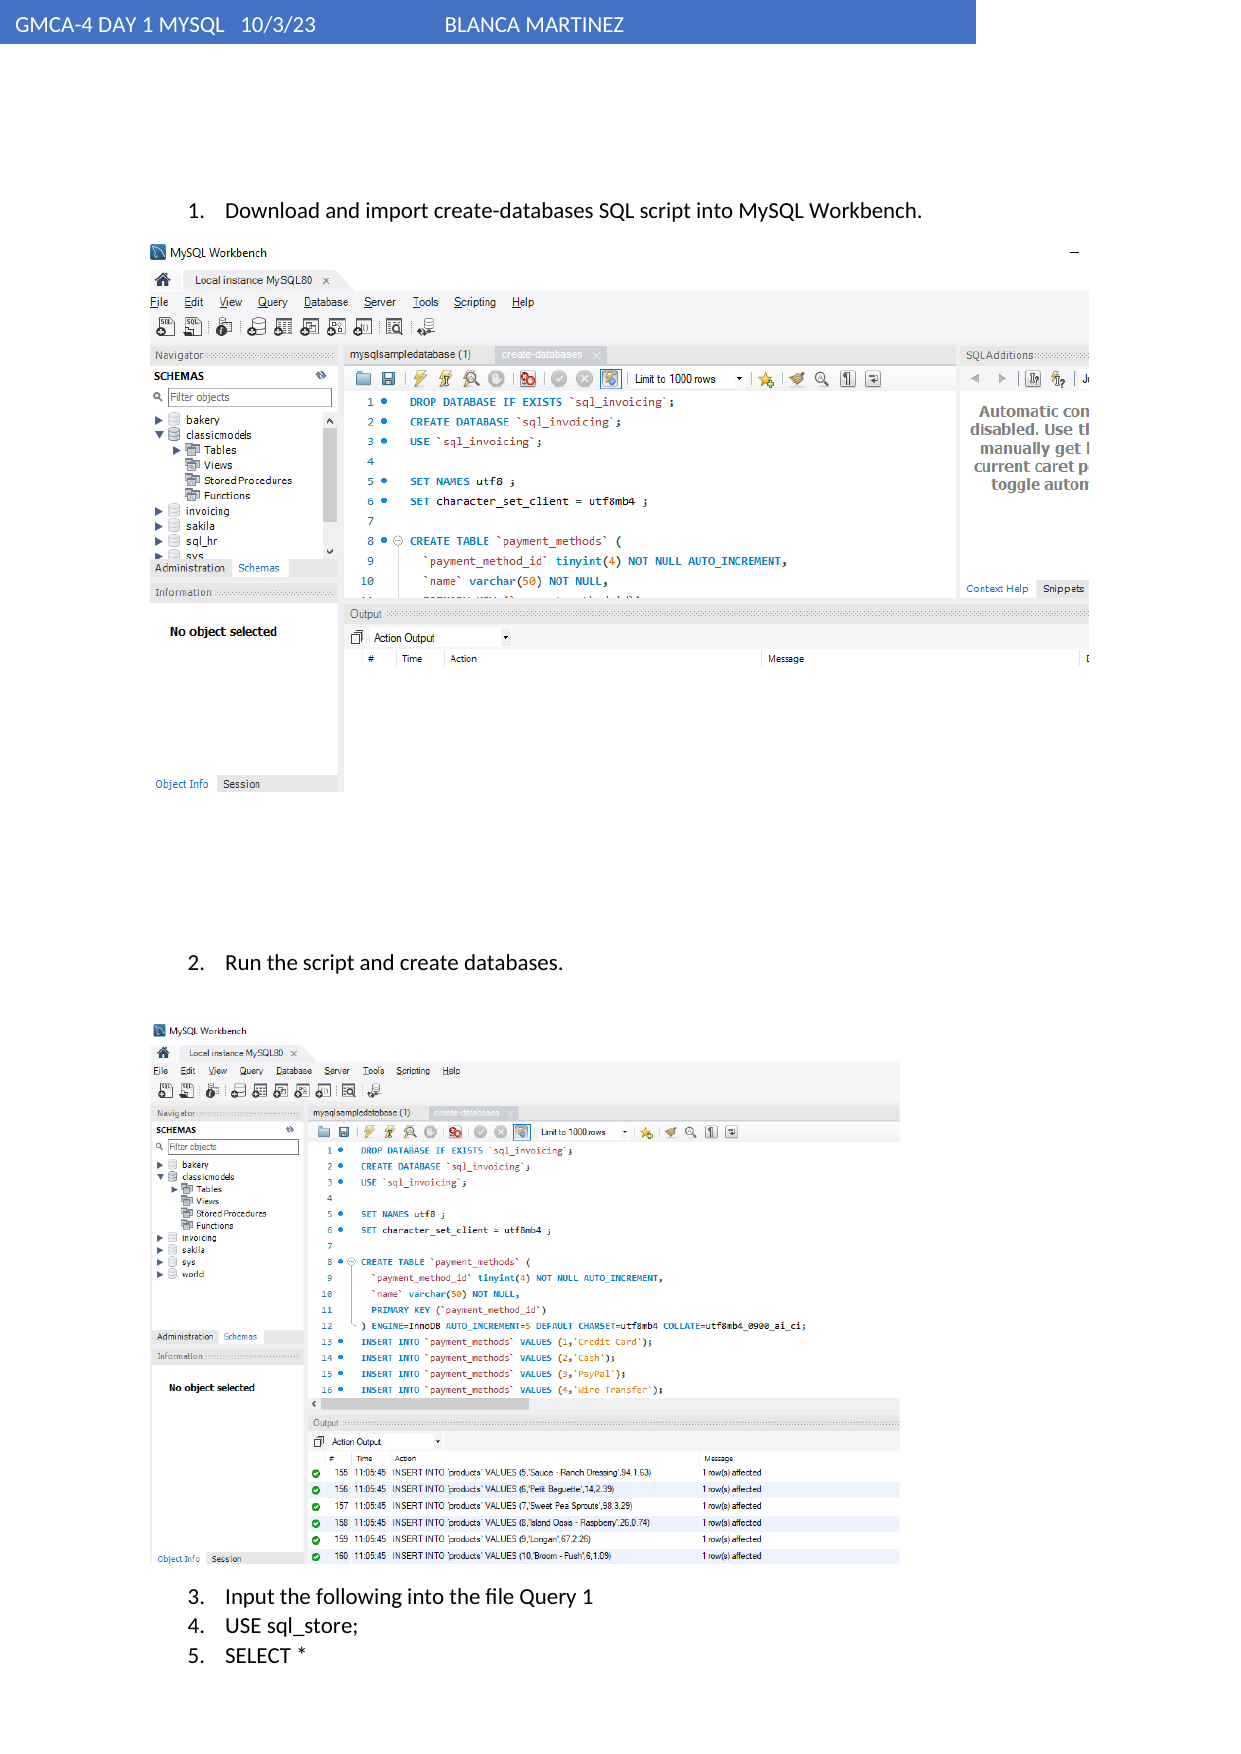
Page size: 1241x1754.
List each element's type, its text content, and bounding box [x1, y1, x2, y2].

list USE sql_store; [187, 1611, 1090, 1639]
list SELECT * [187, 1641, 1090, 1669]
list Run the script and create databases. [187, 948, 1090, 977]
list Input the following into the file Query 1 [187, 1582, 1090, 1610]
list Download and import create-databases SQL script into MySQL Workbench. [187, 196, 1090, 224]
